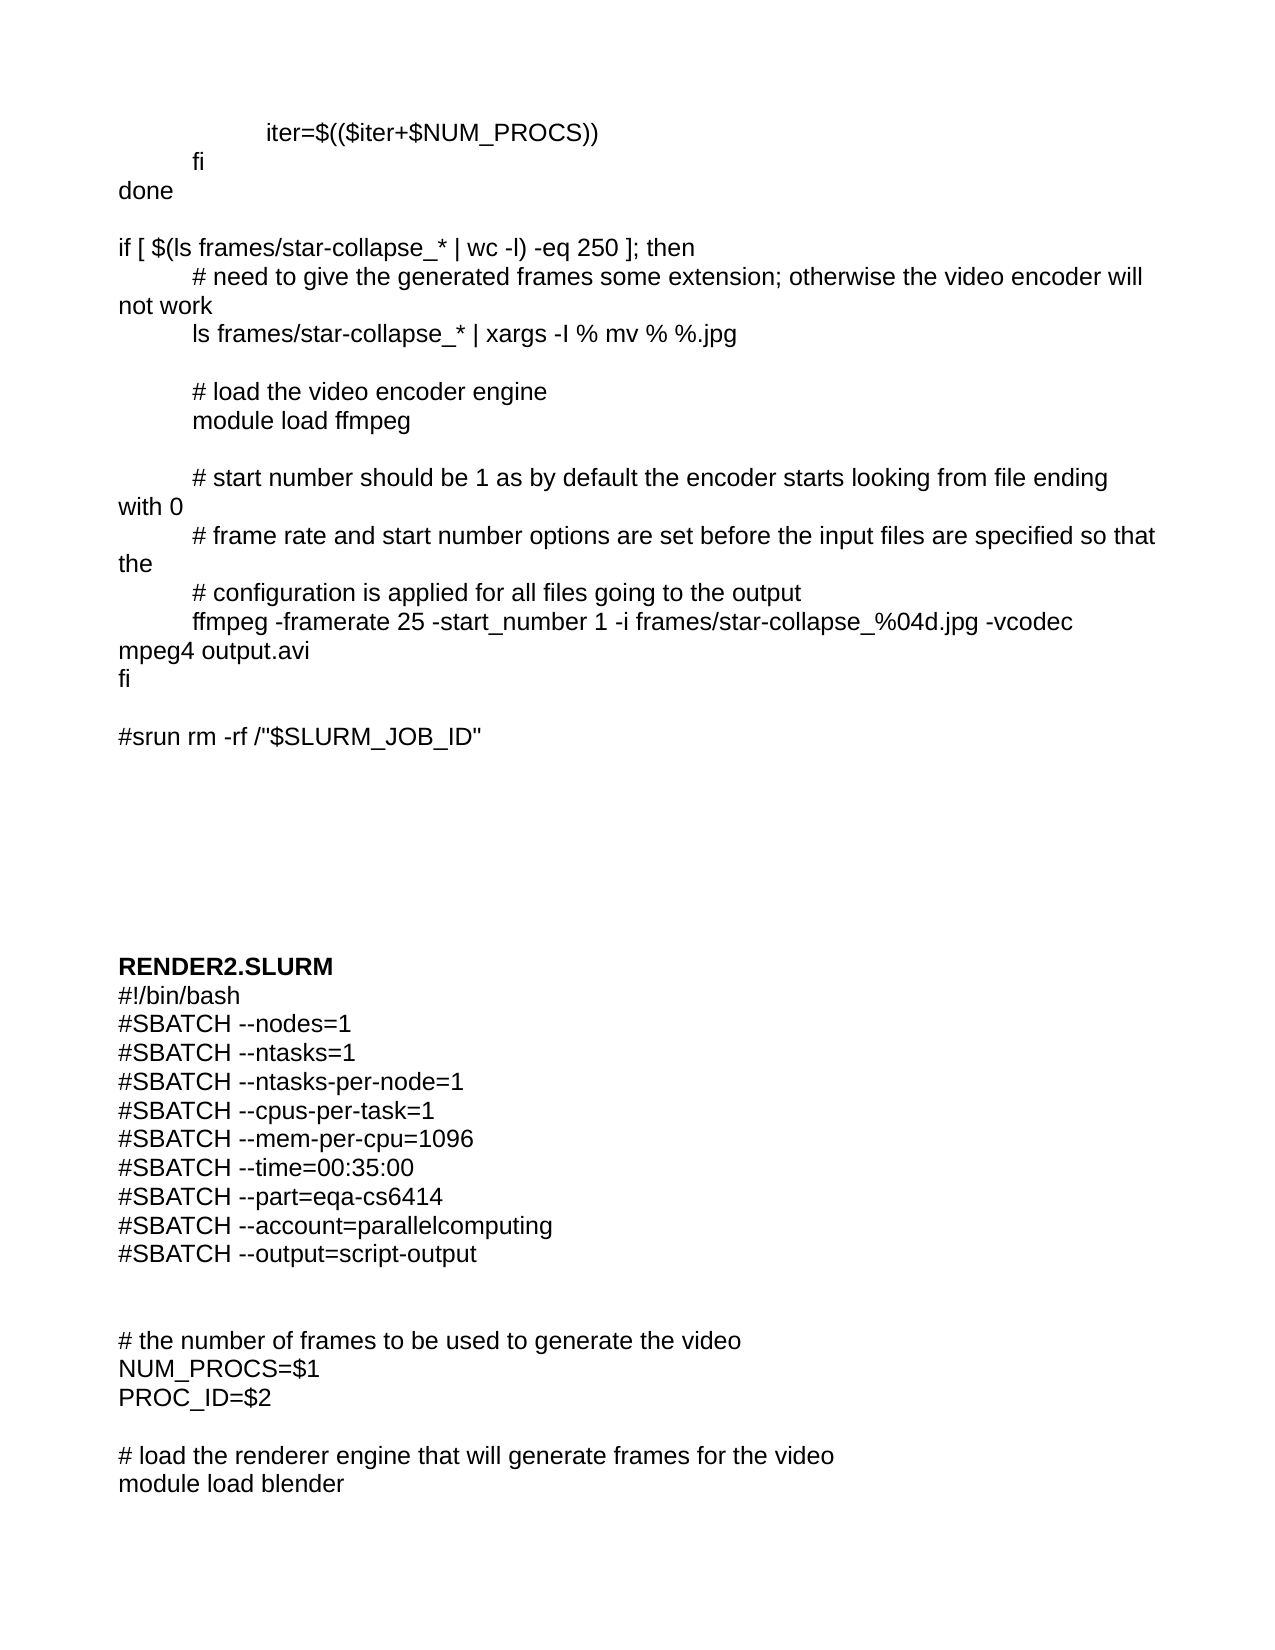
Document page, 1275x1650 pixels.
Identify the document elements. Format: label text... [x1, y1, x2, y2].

text #SBATCH --cpus-per-task=1 [118, 1096, 1157, 1124]
text #!/bin/bash [118, 981, 1157, 1009]
text # frame rate and start number options are set before the input files are specified so that the [118, 521, 1157, 578]
text #SBATCH --ntasks-per-node=1 [118, 1067, 1157, 1096]
text ls frames/star-collapse_* | xargs -I % mv % %.jpg [118, 319, 1157, 348]
text fi [118, 147, 1157, 176]
text done [118, 176, 1157, 204]
text RENDER2.SLURM [118, 952, 1157, 981]
text #SBATCH --ntasks=1 [118, 1038, 1157, 1067]
text #SBATCH --part=eqa-cs6414 [118, 1182, 1157, 1211]
text # need to give the generated frames some extension; otherwise the video encoder will not work [118, 262, 1157, 319]
text iter=$(($iter+$NUM_PROCS)) [118, 118, 1157, 147]
text #srun rm -rf /"$SLURM_JOB_ID" [118, 722, 1157, 751]
text # configuration is applied for all files going to the output [118, 578, 1157, 607]
text PROC_ID=$2 [118, 1383, 1157, 1412]
text # load the renderer engine that will generate frames for the video [118, 1441, 1157, 1469]
text #SBATCH --time=00:35:00 [118, 1153, 1157, 1182]
text module load blender [118, 1469, 1157, 1498]
text #SBATCH --nodes=1 [118, 1009, 1157, 1038]
text if [ $(ls frames/star-collapse_* | wc -l) -eq 250 ]; then [118, 233, 1157, 262]
text # the number of frames to be used to generate the video [118, 1326, 1157, 1354]
text #SBATCH --output=script-output [118, 1239, 1157, 1268]
text module load ffmpeg [118, 406, 1157, 434]
text NUM_PROCS=$1 [118, 1354, 1157, 1383]
text # start number should be 1 as by default the encoder starts looking from file ending with 0 [118, 463, 1157, 521]
text #SBATCH --mem-per-cpu=1096 [118, 1124, 1157, 1153]
text # load the video encoder engine [118, 377, 1157, 406]
text fi [118, 664, 1157, 693]
text #SBATCH --account=parallelcomputing [118, 1211, 1157, 1239]
text ffmpeg -framerate 25 -start_number 1 -i frames/star-collapse_%04d.jpg -vcodec mpeg4 output.avi [118, 607, 1157, 664]
